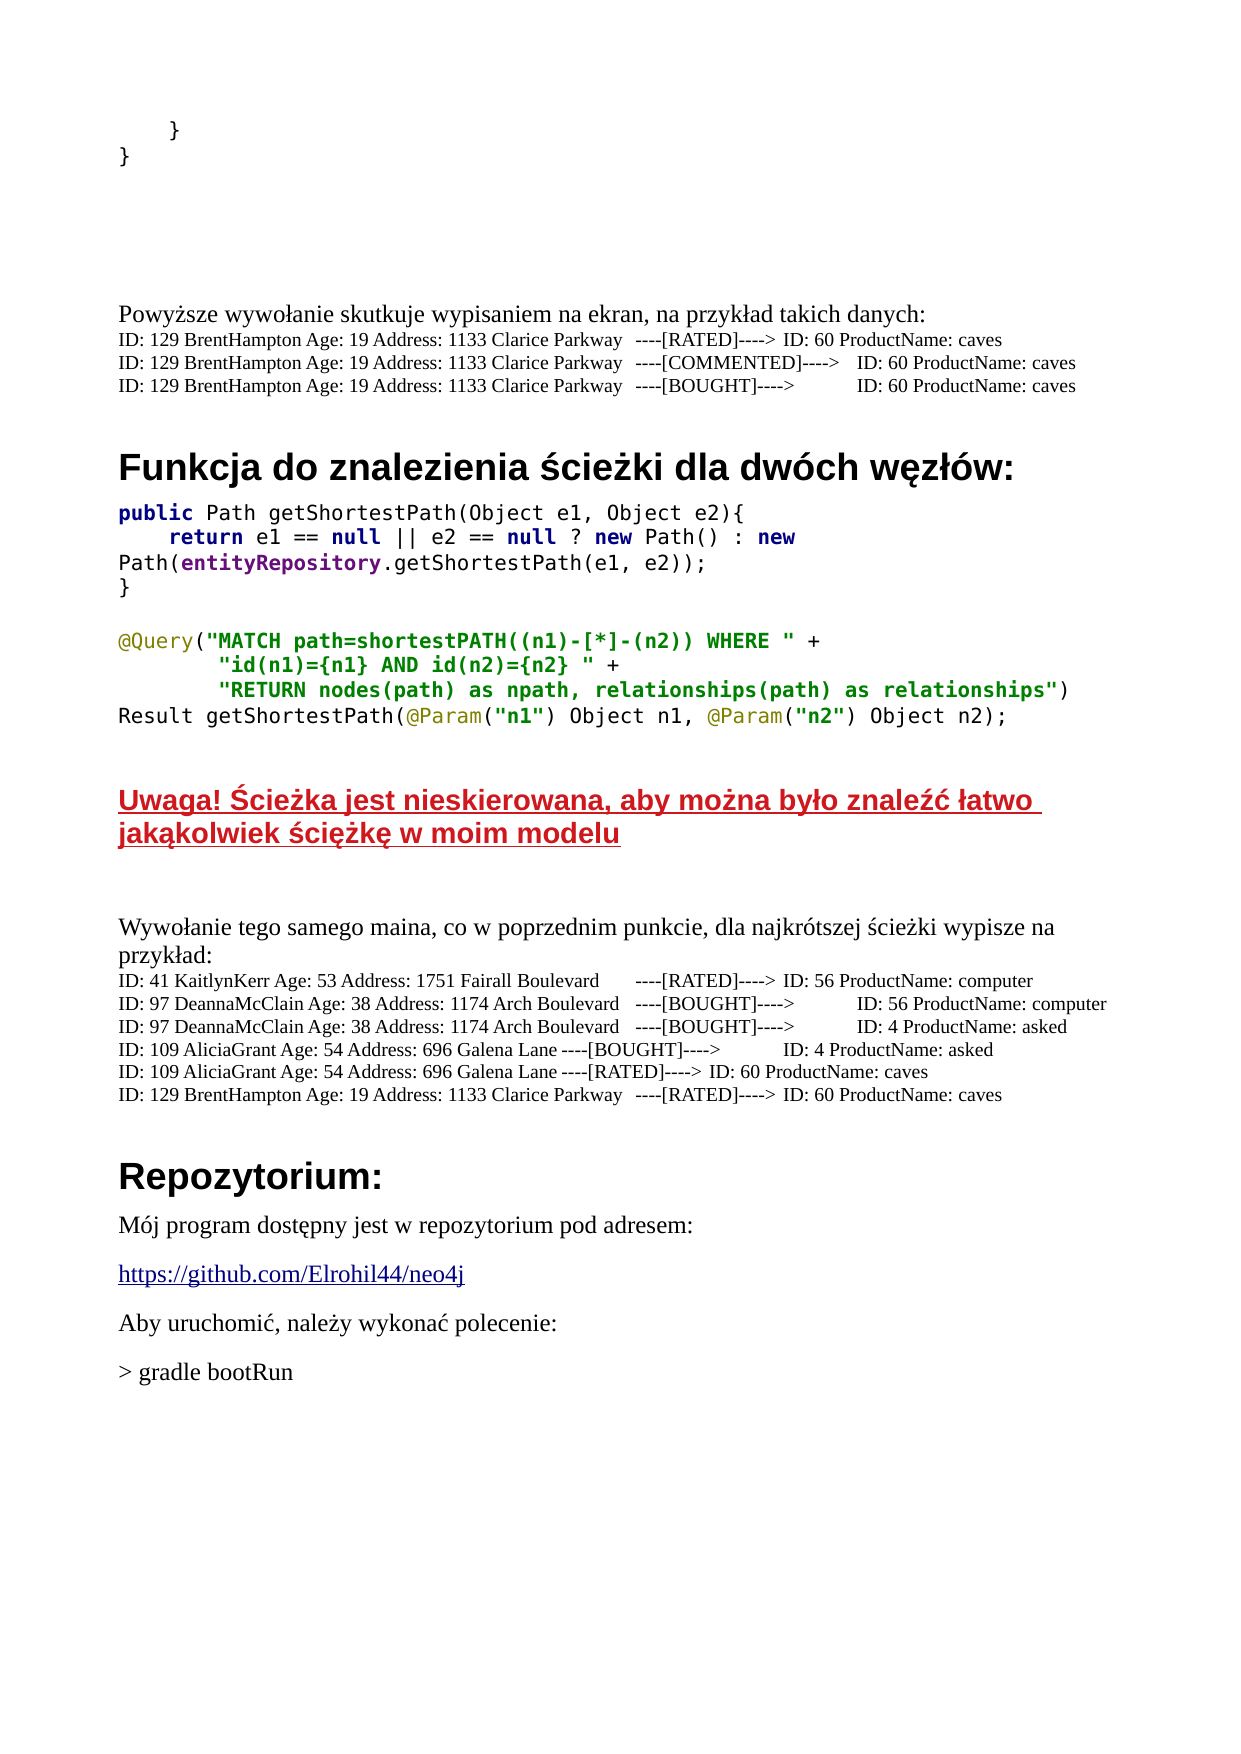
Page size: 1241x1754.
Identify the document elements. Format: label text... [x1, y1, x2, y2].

text Result getShortestPath(@Param("n1") Object n1, @Param("n2") Object n2); [118, 704, 1122, 728]
text Wywołanie tego samego maina, co w poprzednim punkcie, dla najkrótszej ścieżki wypisze na przykład: [118, 912, 1122, 969]
text public Path getShortestPath(Object e1, Object e2){ [118, 501, 1122, 525]
text "id(n1)={n1} AND id(n2)={n2} " + [118, 653, 1122, 678]
text https://github.com/Elrohil44/neo4j [118, 1259, 1122, 1288]
text ID: 41 KaitlynKerr Age: 53 Address: 1751 Fairall Boulevard ----[RATED]----> ID: 56 ProductName: computer [118, 969, 1122, 992]
text Mój program dostępny jest w repozytorium pod adresem: [118, 1210, 1122, 1239]
subtitle Funkcja do znalezienia ścieżki dla dwóch węzłów: [118, 444, 1122, 488]
text Powyższe wywołanie skutkuje wypisaniem na ekran, na przykład takich danych: [118, 299, 1122, 328]
text ID: 129 BrentHampton Age: 19 Address: 1133 Clarice Parkway ----[COMMENTED]----> ID: 60 ProductName: caves [118, 351, 1122, 374]
text ID: 109 AliciaGrant Age: 54 Address: 696 Galena Lane ----[BOUGHT]----> ID: 4 ProductName: asked [118, 1037, 1122, 1060]
subtitle Repozytorium: [118, 1154, 1122, 1197]
text ID: 129 BrentHampton Age: 19 Address: 1133 Clarice Parkway ----[RATED]----> ID: 60 ProductName: caves [118, 1083, 1122, 1106]
subtitle Uwaga! Ścieżka jest nieskierowana, aby można było znaleźć łatwo jakąkolwiek ściężkę w moim modelu [118, 783, 1122, 850]
text ID: 109 AliciaGrant Age: 54 Address: 696 Galena Lane ----[RATED]----> ID: 60 ProductName: caves [118, 1060, 1122, 1083]
text ID: 129 BrentHampton Age: 19 Address: 1133 Clarice Parkway ----[RATED]----> ID: 60 ProductName: caves [118, 328, 1122, 351]
text } [118, 118, 1122, 144]
text ID: 97 DeannaMcClain Age: 38 Address: 1174 Arch Boulevard ----[BOUGHT]----> ID: 56 ProductName: computer [118, 992, 1122, 1015]
text Aby uruchomić, należy wykonać polecenie: [118, 1308, 1122, 1337]
text "RETURN nodes(path) as npath, relationships(path) as relationships") [118, 678, 1122, 704]
text } [118, 144, 1122, 168]
text ID: 97 DeannaMcClain Age: 38 Address: 1174 Arch Boulevard ----[BOUGHT]----> ID: 4 ProductName: asked [118, 1015, 1122, 1037]
text } [118, 575, 1122, 599]
text return e1 == null || e2 == null ? new Path() : new Path(entityRepository.getShortestPath(e1, e2)); [118, 525, 1122, 575]
text > gradle bootRun [118, 1357, 1122, 1386]
text ID: 129 BrentHampton Age: 19 Address: 1133 Clarice Parkway ----[BOUGHT]----> ID: 60 ProductName: caves [118, 374, 1122, 397]
text @Query("MATCH path=shortestPATH((n1)-[*]-(n2)) WHERE " + [118, 629, 1122, 653]
